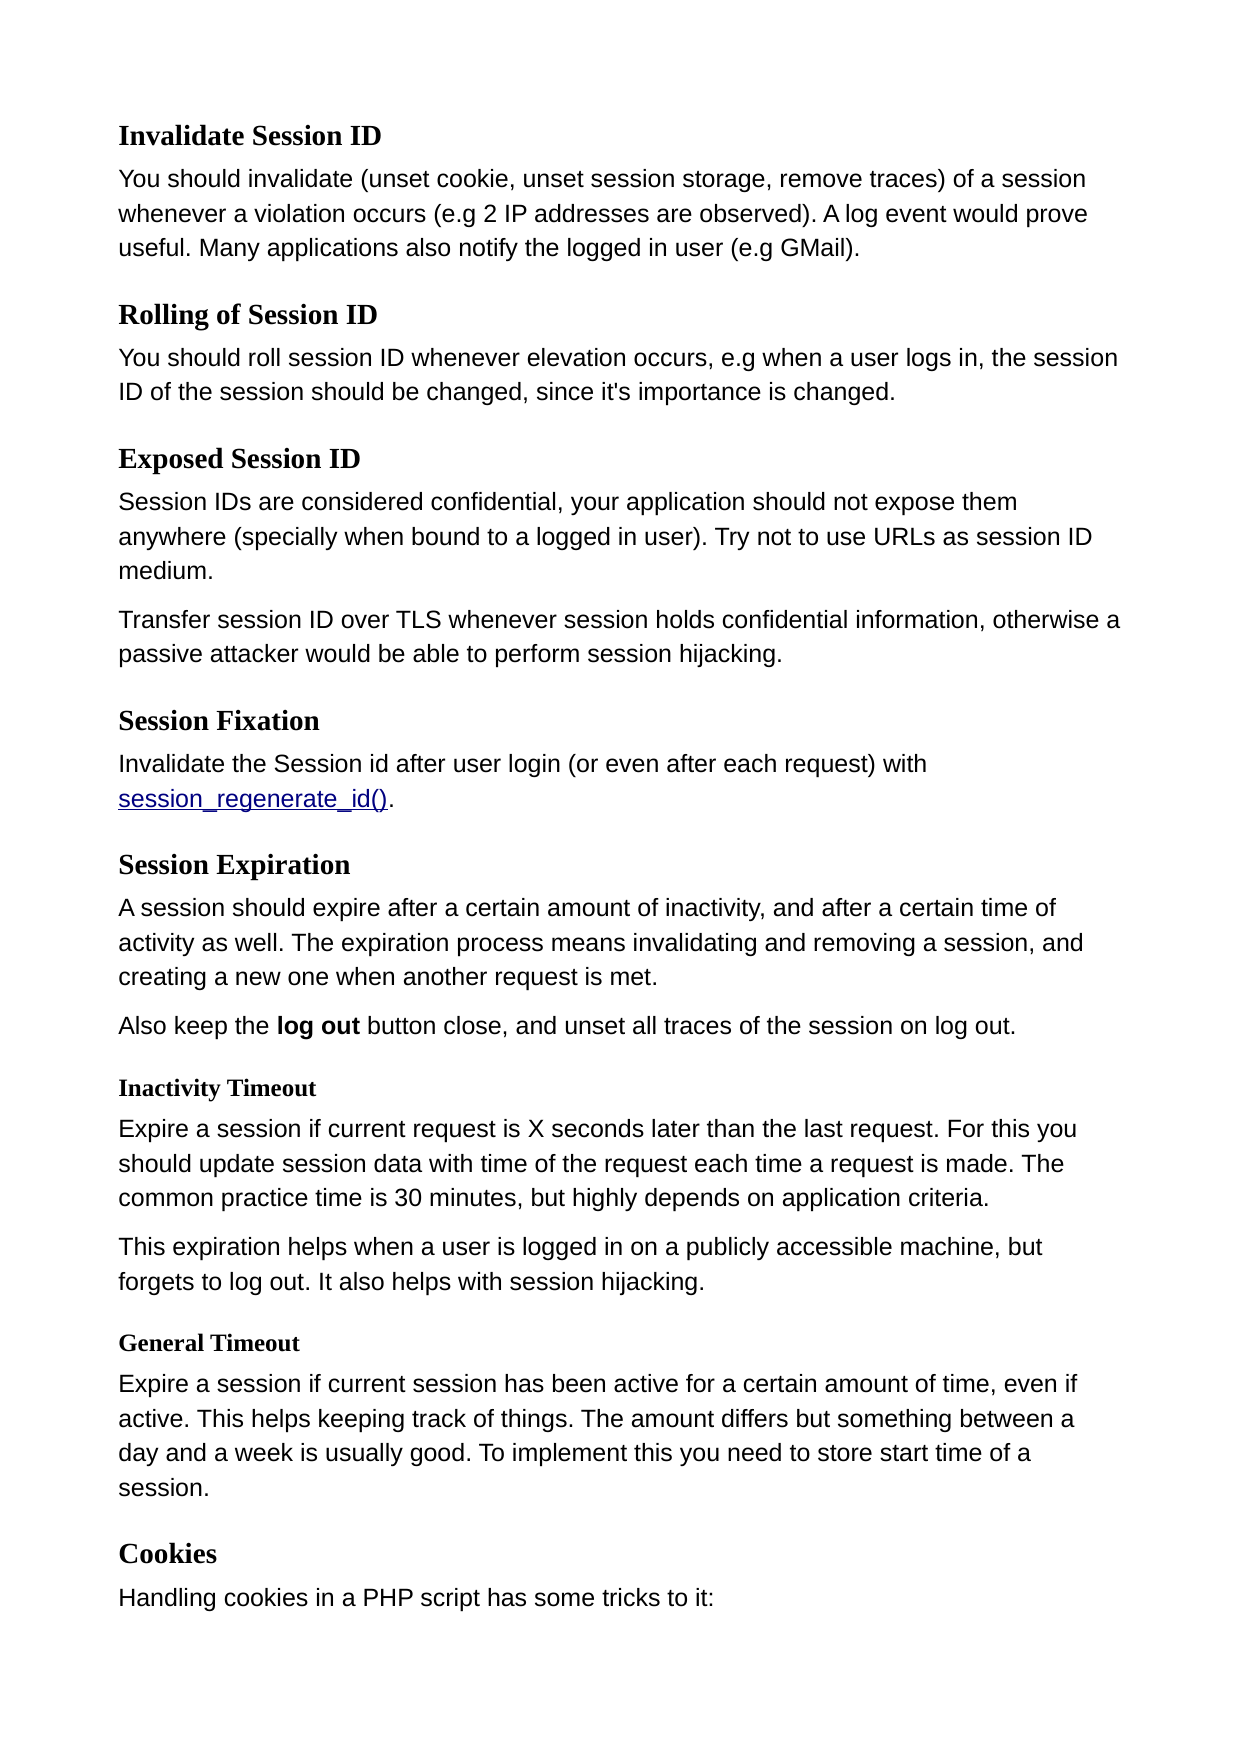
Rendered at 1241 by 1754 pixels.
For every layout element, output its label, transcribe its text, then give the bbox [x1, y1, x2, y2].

subtitle Exposed Session ID [118, 441, 1122, 474]
text Invalidate the Session id after user login (or even after each request) with session_regenerate_id(). [118, 749, 1122, 812]
text Expire a session if current request is X seconds later than the last request. For this you should update session data with time of the request each time a request is made. The common practice time is 30 minutes, but highly depends on application criteria. [118, 1114, 1122, 1212]
text Expire a session if current session has been active for a certain amount of time, even if active. This helps keeping track of things. The amount differs but something between a day and a week is usually good. To implement this you need to store start time of a session. [118, 1369, 1122, 1502]
text Handling cookies in a PHP script has some tricks to it: [118, 1583, 1122, 1611]
text Also keep the log out button close, and unset all traces of the session on log out. [118, 1011, 1122, 1040]
subtitle Session Fixation [118, 703, 1122, 737]
subtitle Cookies [118, 1537, 1122, 1570]
text You should invalidate (unset cookie, unset session storage, remove traces) of a session whenever a violation occurs (e.g 2 IP addresses are observed). A log event would prove useful. Many applications also notify the logged in user (e.g GMail). [118, 164, 1122, 262]
subtitle Rolling of Session ID [118, 297, 1122, 330]
text You should roll session ID whenever elevation occurs, e.g when a user logs in, the session ID of the session should be changed, since it's importance is changed. [118, 343, 1122, 406]
text A session should expire after a certain amount of inactivity, and after a certain time of activity as well. The expiration process means invalidating and removing a session, and creating a new one when another request is met. [118, 893, 1122, 991]
subtitle General Timeout [118, 1328, 1122, 1357]
subtitle Session Expiration [118, 847, 1122, 881]
text Transfer session ID over TLS whenever session holds confidential information, otherwise a passive attacker would be able to perform session hijacking. [118, 605, 1122, 668]
text Session IDs are considered confidential, your application should not expose them anywhere (specially when bound to a logged in user). Try not to use URLs as session ID medium. [118, 487, 1122, 585]
subtitle Invalidate Session ID [118, 118, 1122, 152]
text This expiration helps when a user is logged in on a publicly accessible machine, but forgets to log out. It also helps with session hijacking. [118, 1232, 1122, 1295]
subtitle Inactivity Timeout [118, 1073, 1122, 1102]
